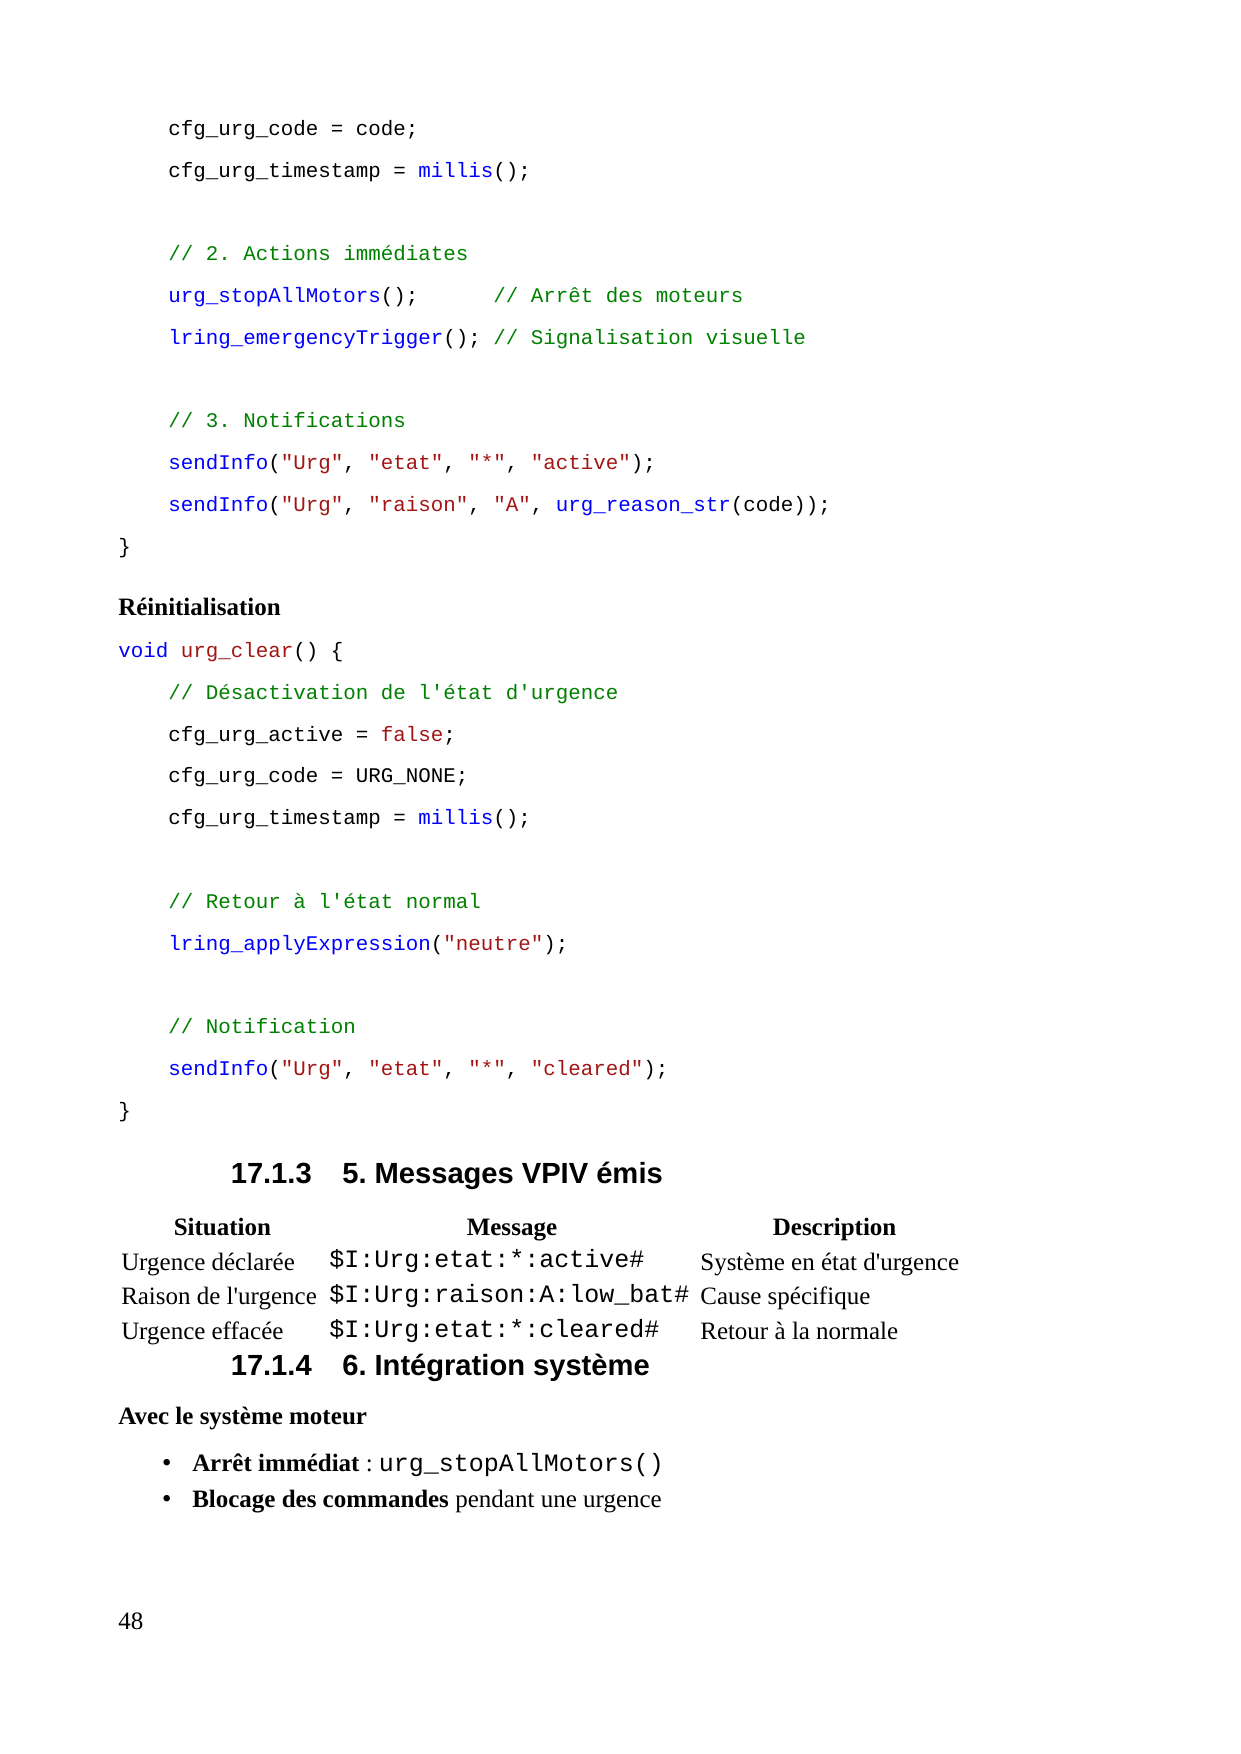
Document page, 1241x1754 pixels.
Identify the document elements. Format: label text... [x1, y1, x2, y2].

table_header Situation [118, 1209, 326, 1244]
text sendInfo("Urg", "etat", "*", "active"); [118, 452, 1122, 476]
text cfg_urg_timestamp = millis(); [118, 807, 1122, 831]
text urg_stopAllMotors(); // Arrêt des moteurs [118, 285, 1122, 309]
text cfg_urg_active = false; [118, 724, 1122, 747]
text // 2. Actions immédiates [118, 243, 1122, 267]
list Blocage des commandes pendant une urgence [162, 1484, 1122, 1513]
text sendInfo("Urg", "raison", "A", urg_reason_str(code)); [118, 494, 1122, 518]
table_header Message [326, 1209, 697, 1244]
text void urg_clear() { [118, 640, 1122, 664]
subtitle 6. Intégration système [231, 1348, 1122, 1381]
text sendInfo("Urg", "etat", "*", "cleared"); [118, 1058, 1122, 1081]
table_cell Cause spécifique [697, 1279, 972, 1313]
text // Désactivation de l'état d'urgence [118, 682, 1122, 706]
table_cell Urgence effacée [118, 1313, 326, 1348]
subtitle 5. Messages VPIV émis [231, 1156, 1122, 1190]
text } [118, 1099, 1122, 1123]
table_cell $I:Urg:etat:*:cleared# [326, 1313, 697, 1348]
table_cell Système en état d'urgence [697, 1244, 972, 1278]
subtitle Réinitialisation [118, 592, 1122, 621]
text cfg_urg_timestamp = millis(); [118, 160, 1122, 183]
text // Notification [118, 1016, 1122, 1040]
text lring_applyExpression("neutre"); [118, 932, 1122, 956]
text lring_emergencyTrigger(); // Signalisation visuelle [118, 327, 1122, 351]
text // 3. Notifications [118, 411, 1122, 434]
table_cell Raison de l'urgence [118, 1279, 326, 1313]
table_cell Retour à la normale [697, 1313, 972, 1348]
text // Retour à l'état normal [118, 891, 1122, 914]
text } [118, 536, 1122, 559]
table_cell Urgence déclarée [118, 1244, 326, 1278]
text cfg_urg_code = URG_NONE; [118, 765, 1122, 789]
list Arrêt immédiat : urg_stopAllMotors() [162, 1448, 1122, 1479]
table_header Description [697, 1209, 972, 1244]
subtitle Avec le système moteur [118, 1401, 1122, 1429]
text cfg_urg_code = code; [118, 118, 1122, 142]
table_cell $I:Urg:etat:*:active# [326, 1244, 697, 1278]
table_cell $I:Urg:raison:A:low_bat# [326, 1279, 697, 1313]
